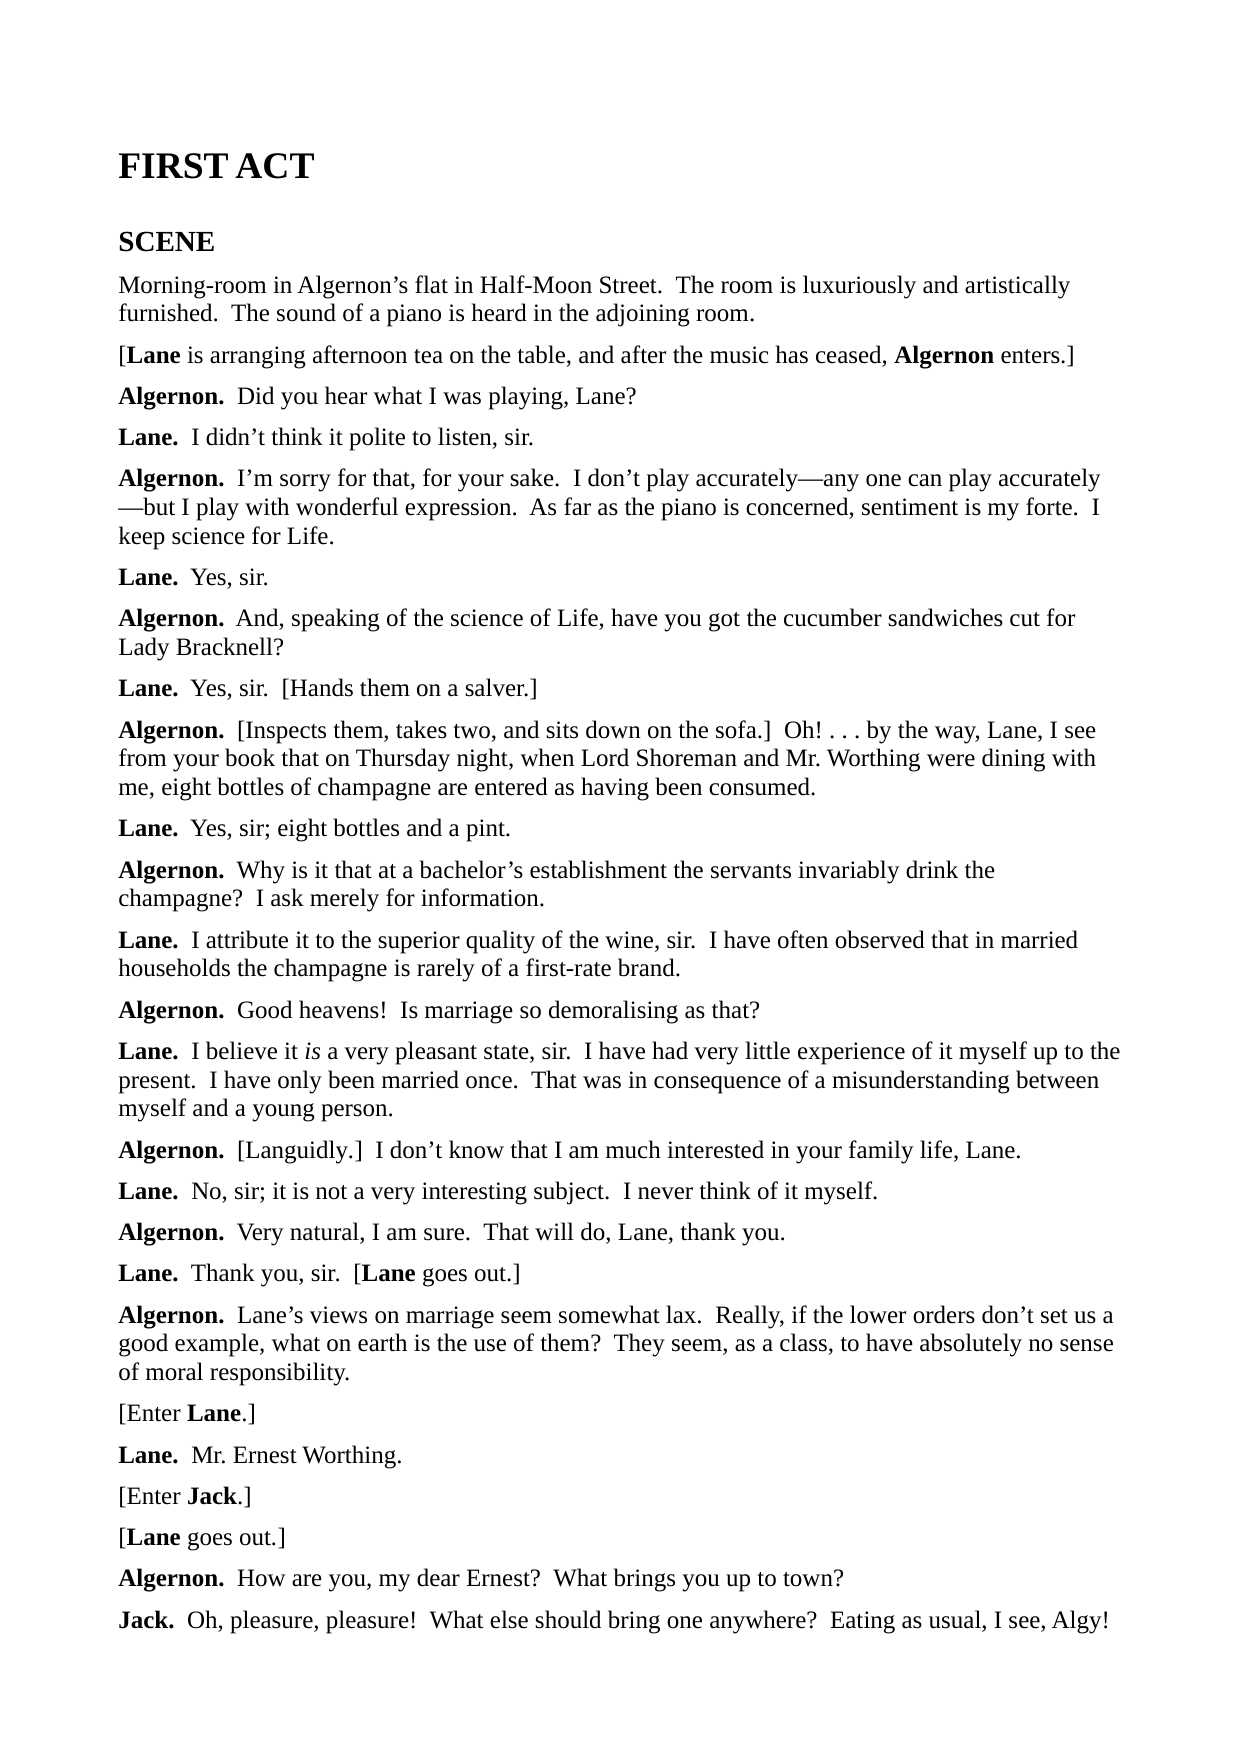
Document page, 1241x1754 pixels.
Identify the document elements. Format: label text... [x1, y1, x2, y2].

text [Enter Jack.] [118, 1481, 1122, 1510]
text Lane. Yes, sir. [118, 562, 1122, 591]
subtitle SCENE [118, 224, 1122, 257]
text Lane. Yes, sir; eight bottles and a pint. [118, 813, 1122, 842]
subtitle FIRST ACT [118, 143, 1122, 186]
text Lane. No, sir; it is not a very interesting subject. I never think of it myself. [118, 1176, 1122, 1205]
text Lane. Mr. Ernest Worthing. [118, 1440, 1122, 1468]
text Algernon. Good heavens! Is marriage so demoralising as that? [118, 995, 1122, 1023]
text Lane. Thank you, sir. [Lane goes out.] [118, 1258, 1122, 1287]
text [Lane is arranging afternoon tea on the table, and after the music has ceased, Algernon enters.] [118, 340, 1122, 368]
text Algernon. [Inspects them, takes two, and sits down on the sofa.] Oh! . . . by the way, Lane, I see from your book that on Thursday night, when Lord Shoreman and Mr. Worthing were dining with me, eight bottles of champagne are entered as having been consumed. [118, 715, 1122, 801]
text Algernon. Did you hear what I was playing, Lane? [118, 381, 1122, 410]
text Jack. Oh, pleasure, pleasure! What else should bring one anywhere? Eating as usual, I see, Algy! [118, 1605, 1122, 1633]
text Algernon. Very natural, I am sure. That will do, Lane, thank you. [118, 1217, 1122, 1246]
text Lane. I didn’t think it polite to listen, sir. [118, 422, 1122, 451]
text Algernon. I’m sorry for that, for your sake. I don’t play accurately—any one can play accurately—but I play with wonderful expression. As far as the piano is concerned, sentiment is my forte. I keep science for Life. [118, 463, 1122, 550]
text [Enter Lane.] [118, 1398, 1122, 1427]
text Morning-room in Algernon’s flat in Half-Moon Street. The room is luxuriously and artistically furnished. The sound of a piano is heard in the adjoining room. [118, 270, 1122, 327]
text Algernon. Lane’s views on marriage seem somewhat lax. Really, if the lower orders don’t set us a good example, what on earth is the use of them? They seem, as a class, to have absolutely no sense of moral responsibility. [118, 1300, 1122, 1386]
text Algernon. And, speaking of the science of Life, have you got the cucumber sandwiches cut for Lady Bracknell? [118, 603, 1122, 661]
text Lane. Yes, sir. [Hands them on a salver.] [118, 673, 1122, 702]
text Algernon. [Languidly.] I don’t know that I am much interested in your family life, Lane. [118, 1135, 1122, 1163]
text Algernon. Why is it that at a bachelor’s establishment the servants invariably drink the champagne? I ask merely for information. [118, 855, 1122, 912]
text Lane. I believe it is a very pleasant state, sir. I have had very little experience of it myself up to the present. I have only been married once. That was in consequence of a misunderstanding between myself and a young person. [118, 1036, 1122, 1122]
text Lane. I attribute it to the superior quality of the wine, sir. I have often observed that in married households the champagne is rarely of a first-rate brand. [118, 925, 1122, 982]
text Algernon. How are you, my dear Ernest? What brings you up to town? [118, 1563, 1122, 1592]
text [Lane goes out.] [118, 1522, 1122, 1551]
